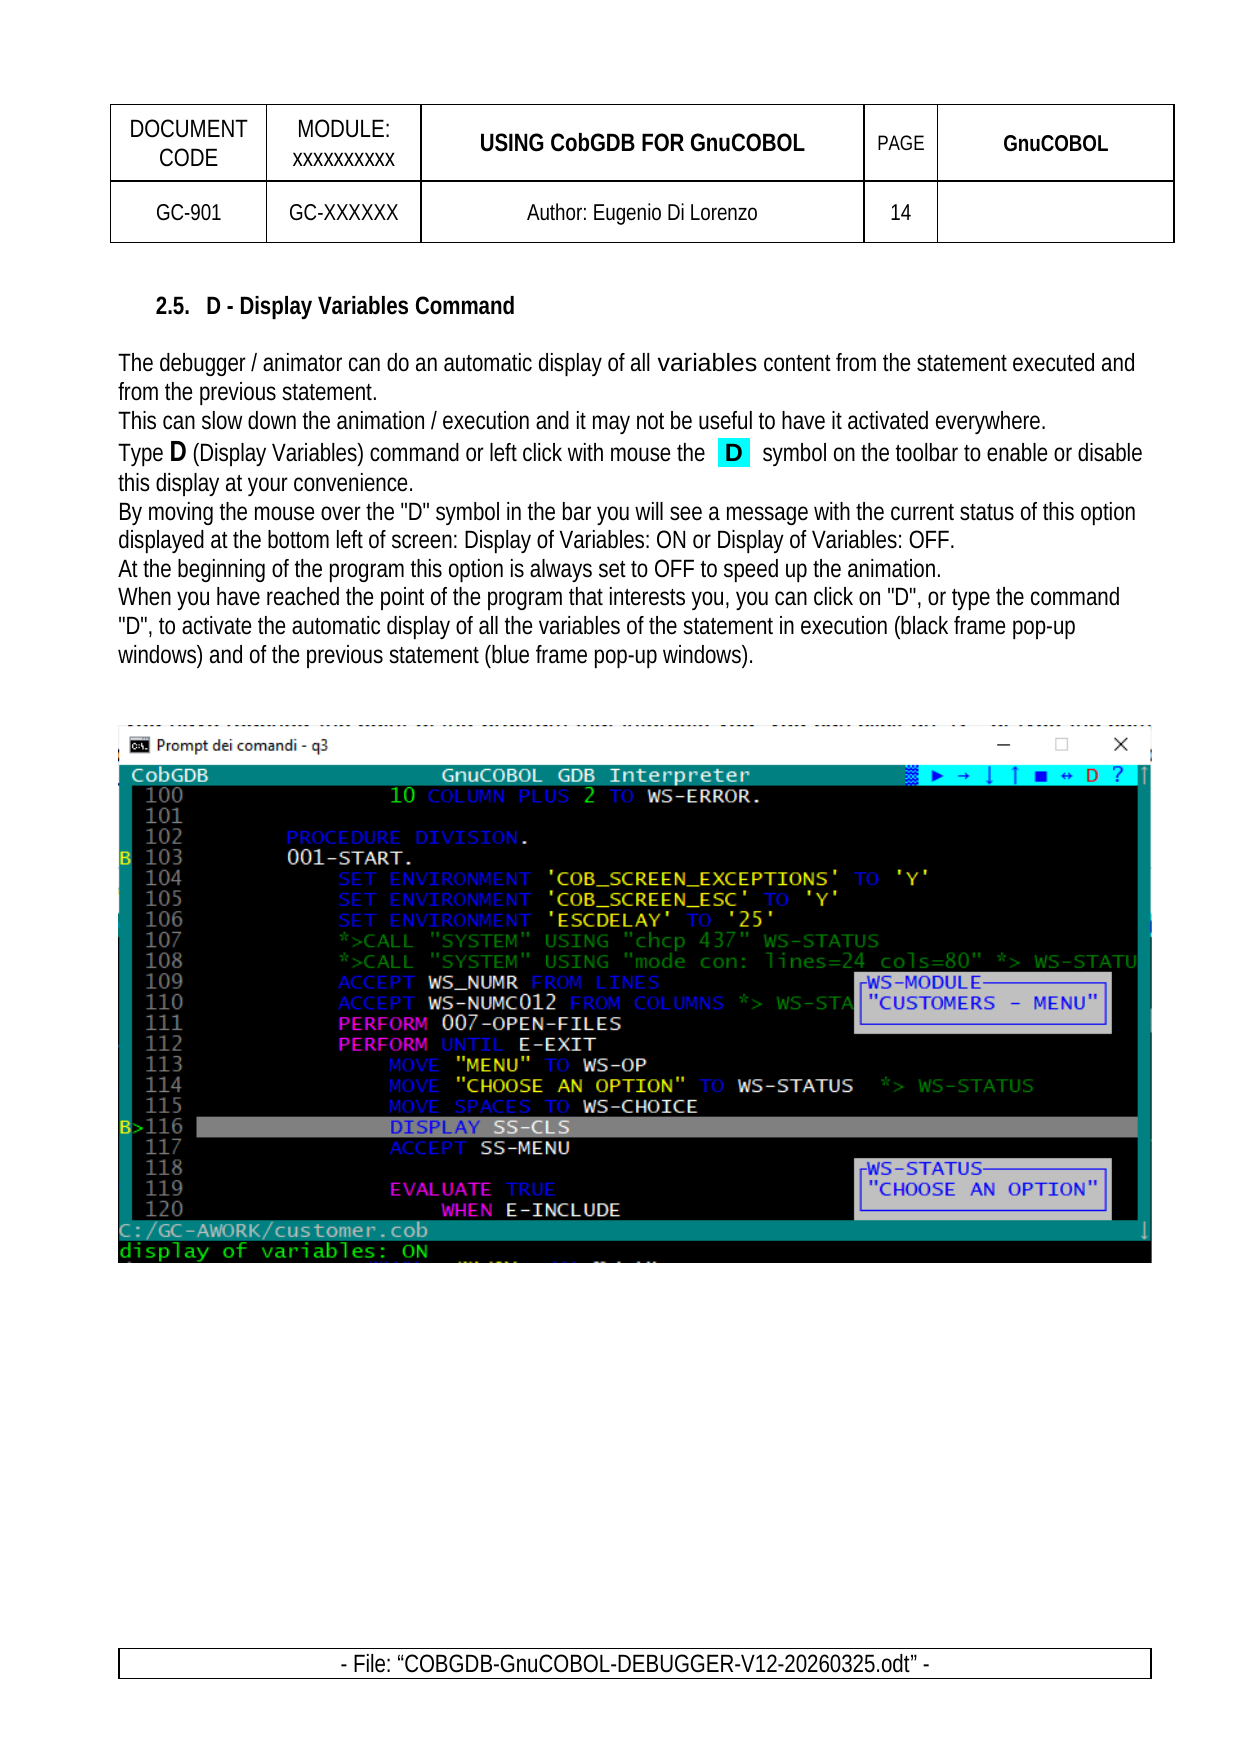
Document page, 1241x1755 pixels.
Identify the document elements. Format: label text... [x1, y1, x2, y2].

picture [118, 725, 1152, 1263]
text At the beginning of the program this option is always set to OFF to speed up the animation. [118, 554, 1152, 582]
text When you have reached the point of the program that interests you, you can click on "D", or type the command "D", to activate the automatic display of all the variables of the statement in execution (black frame pop-up windows) and of the previous statement (blue frame pop-up windows). [118, 582, 1152, 668]
text By moving the mouse over the "D" symbol in the bar you will see a message with the current status of this option displayed at the bottom left of screen: Display of Variables: ON or Display of Variables: OFF. [118, 496, 1152, 554]
text This can slow down the animation / execution and it may not be useful to have it activated everywhere. [118, 406, 1152, 434]
text Type D (Display Variables) command or left click with mouse the D symbol on the toolbar to enable or disable this display at your convenience. [118, 434, 1152, 496]
subtitle D - Display Variables Command [156, 291, 1152, 319]
text The debugger / animator can do an automatic display of all variables content from the statement executed and from the previous statement. [118, 348, 1152, 406]
